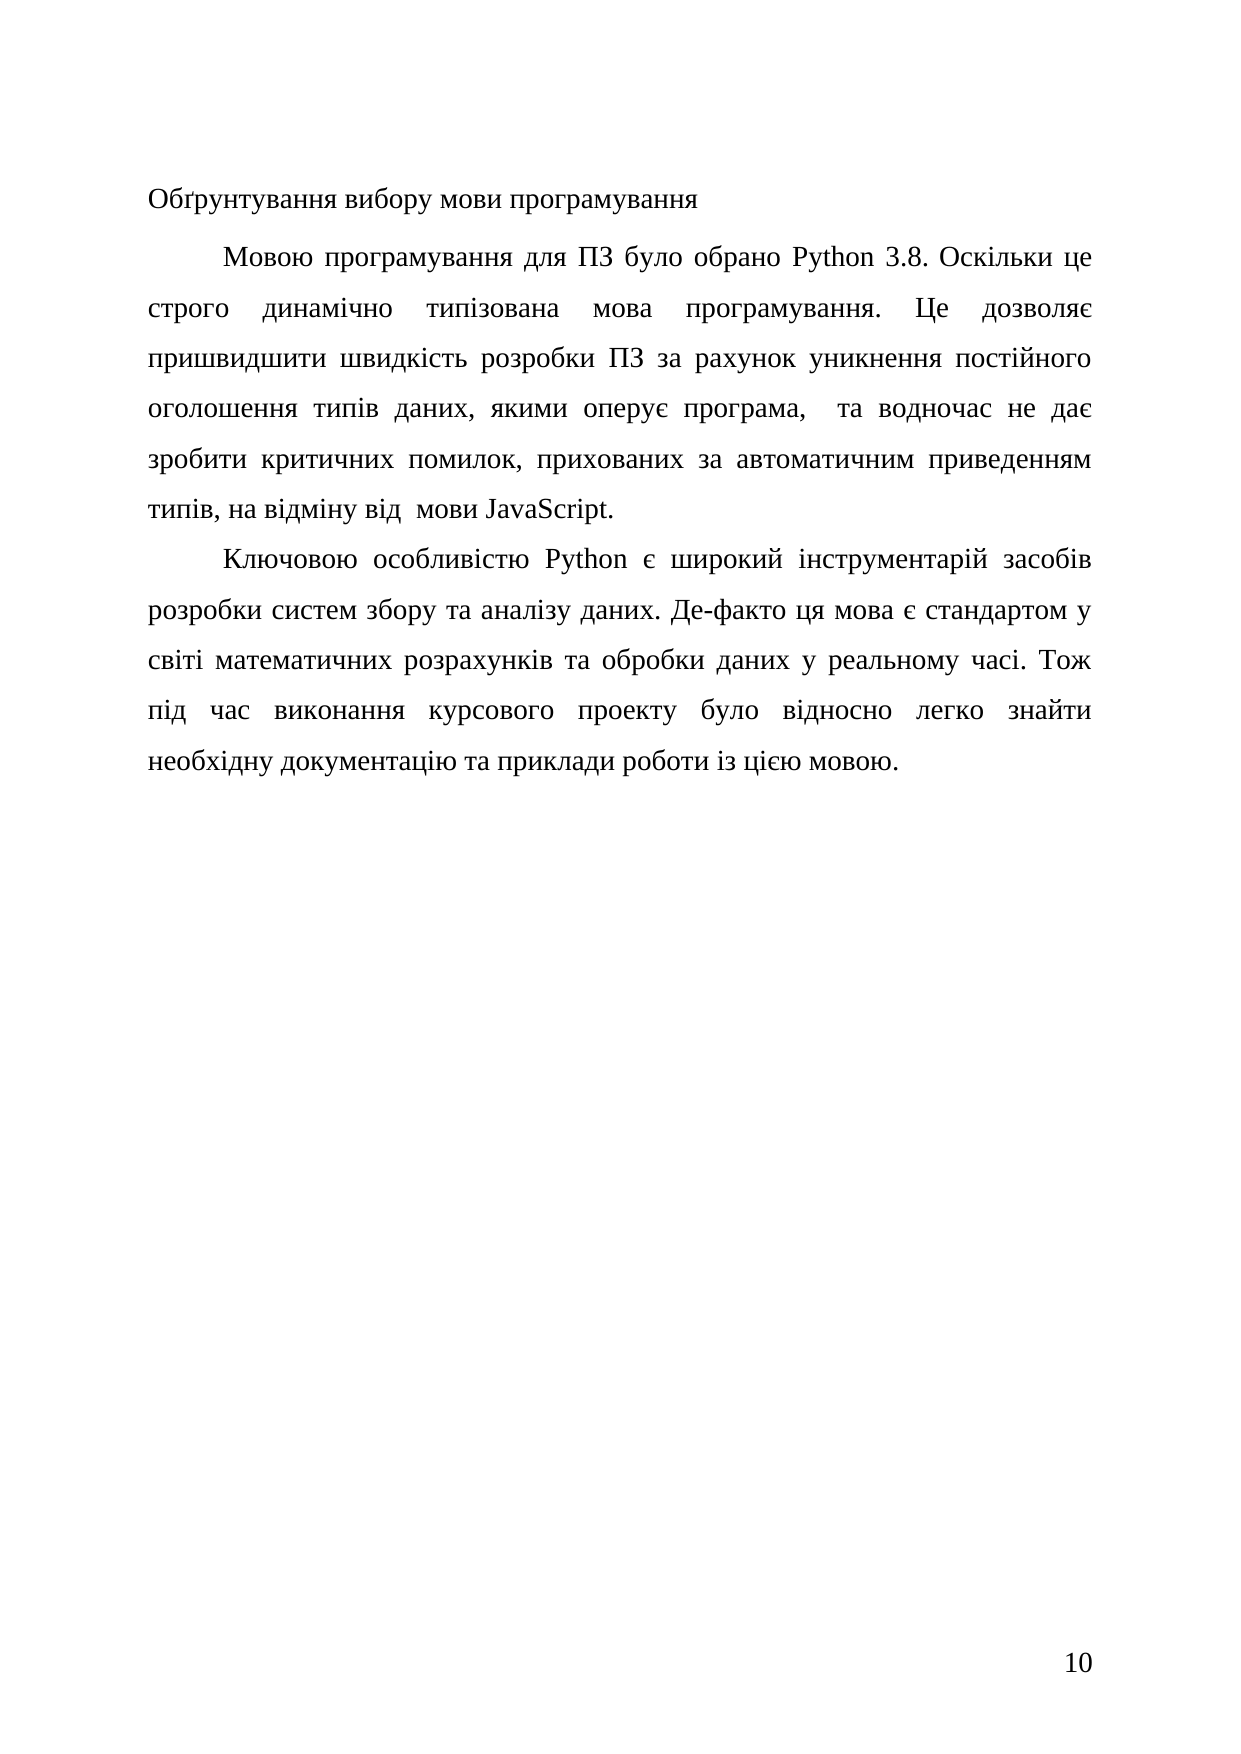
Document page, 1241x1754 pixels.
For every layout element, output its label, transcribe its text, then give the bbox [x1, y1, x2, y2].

subtitle Обґрунтування вибору мови програмування [148, 181, 1093, 214]
text Мовою програмування для ПЗ було обрано Python 3.8. Оскільки це строго динамічно типізована мова програмування. Це дозволяє пришвидшити швидкість розробки ПЗ за рахунок уникнення постійного оголошення типів даних, якими оперує програма, та водночас не дає зробити критичних помилок, прихованих за автоматичним приведенням типів, на відміну від мови JavaScript. [148, 239, 1093, 525]
text Ключовою особливістю Python є широкий інструментарій засобів розробки систем збору та аналізу даних. Де-факто ця мова є стандартом у світі математичних розрахунків та обробки даних у реальному часі. Тож під час виконання курсового проекту було відносно легко знайти необхідну документацію та приклади роботи із цією мовою. [148, 541, 1093, 776]
